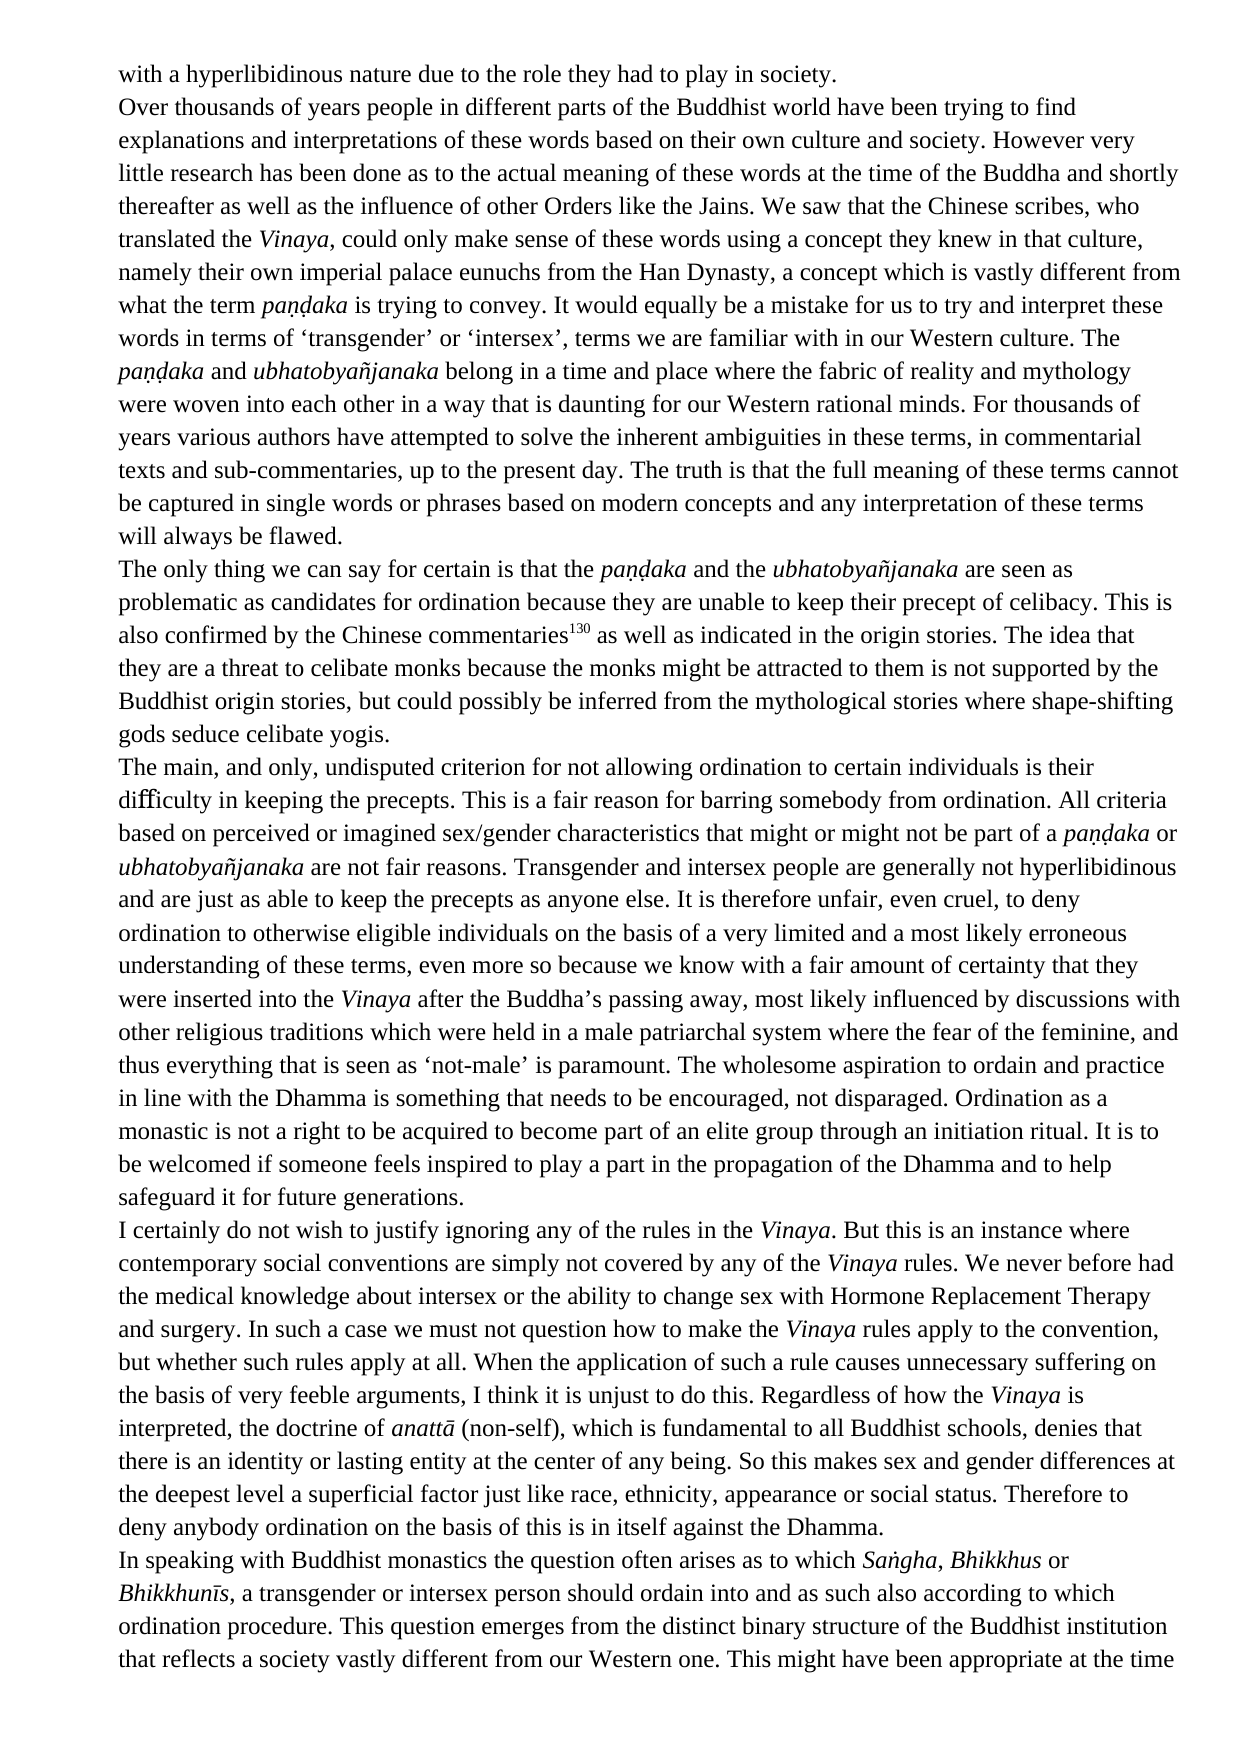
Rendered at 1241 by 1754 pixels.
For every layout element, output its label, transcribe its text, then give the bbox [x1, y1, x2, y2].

text I certainly do not wish to justify ignoring any of the rules in the Vinaya. But this is an instance where contemporary social conventions are simply not covered by any of the Vinaya rules. We never before had the medical knowledge about intersex or the ability to change sex with Hormone Replacement Therapy and surgery. In such a case we must not question how to make the Vinaya rules apply to the convention, but whether such rules apply at all. When the application of such a rule causes unnecessary suffering on the basis of very feeble arguments, I think it is unjust to do this. Regardless of how the Vinaya is interpreted, the doctrine of anattā (non-self), which is fundamental to all Buddhist schools, denies that there is an identity or lasting entity at the center of any being. So this makes sex and gender differences at the deepest level a superficial factor just like race, ethnicity, appearance or social status. Therefore to deny anybody ordination on the basis of this is in itself against the Dhamma. [118, 1215, 1181, 1541]
text In speaking with Buddhist monastics the question often arises as to which Saṅgha, Bhikkhus or Bhikkhunīs, a transgender or intersex person should ordain into and as such also according to which ordination procedure. This question emerges from the distinct binary structure of the Buddhist institution that reflects a society vastly different from our Western one. This might have been appropriate at the time [118, 1545, 1181, 1673]
text with a hyperlibidinous nature due to the role they had to play in society. [118, 59, 1181, 88]
text The only thing we can say for certain is that the paṇḍaka and the ubhatobyañjanaka are seen as problematic as candidates for ordination because they are unable to keep their precept of celibacy. This is also confirmed by the Chinese commentaries as well as indicated in the origin stories. The idea that they are a threat to celibate monks because the monks might be attracted to them is not supported by the Buddhist origin stories, but could possibly be inferred from the mythological stories where shape-shifting gods seduce celibate yogis. [118, 554, 1181, 748]
text Over thousands of years people in different parts of the Buddhist world have been trying to find explanations and interpretations of these words based on their own culture and society. However very little research has been done as to the actual meaning of these words at the time of the Buddha and shortly thereafter as well as the influence of other Orders like the Jains. We saw that the Chinese scribes, who translated the Vinaya, could only make sense of these words using a concept they knew in that culture, namely their own imperial palace eunuchs from the Han Dynasty, a concept which is vastly different from what the term paṇḍaka is trying to convey. It would equally be a mistake for us to try and interpret these words in terms of ‘transgender’ or ‘intersex’, terms we are familiar with in our Western culture. The paṇḍaka and ubhatobyañjanaka belong in a time and place where the fabric of reality and mythology were woven into each other in a way that is daunting for our Western rational minds. For thousands of years various authors have attempted to solve the inherent ambiguities in these terms, in commentarial texts and sub-commentaries, up to the present day. The truth is that the full meaning of these terms cannot be captured in single words or phrases based on modern concepts and any interpretation of these terms will always be flawed. [118, 92, 1181, 550]
text The main, and only, undisputed criterion for not allowing ordination to certain individuals is their diﬀiculty in keeping the precepts. This is a fair reason for barring somebody from ordination. All criteria based on perceived or imagined sex/gender characteristics that might or might not be part of a paṇḍaka or ubhatobyañjanaka are not fair reasons. Transgender and intersex people are generally not hyperlibidinous and are just as able to keep the precepts as anyone else. It is therefore unfair, even cruel, to deny ordination to otherwise eligible individuals on the basis of a very limited and a most likely erroneous understanding of these terms, even more so because we know with a fair amount of certainty that they were inserted into the Vinaya after the Buddha’s passing away, most likely influenced by discussions with other religious traditions which were held in a male patriarchal system where the fear of the feminine, and thus everything that is seen as ‘not-male’ is paramount. The wholesome aspiration to ordain and practice in line with the Dhamma is something that needs to be encouraged, not disparaged. Ordination as a monastic is not a right to be acquired to become part of an elite group through an initiation ritual. It is to be welcomed if someone feels inspired to play a part in the propagation of the Dhamma and to help safeguard it for future generations. [118, 752, 1181, 1211]
